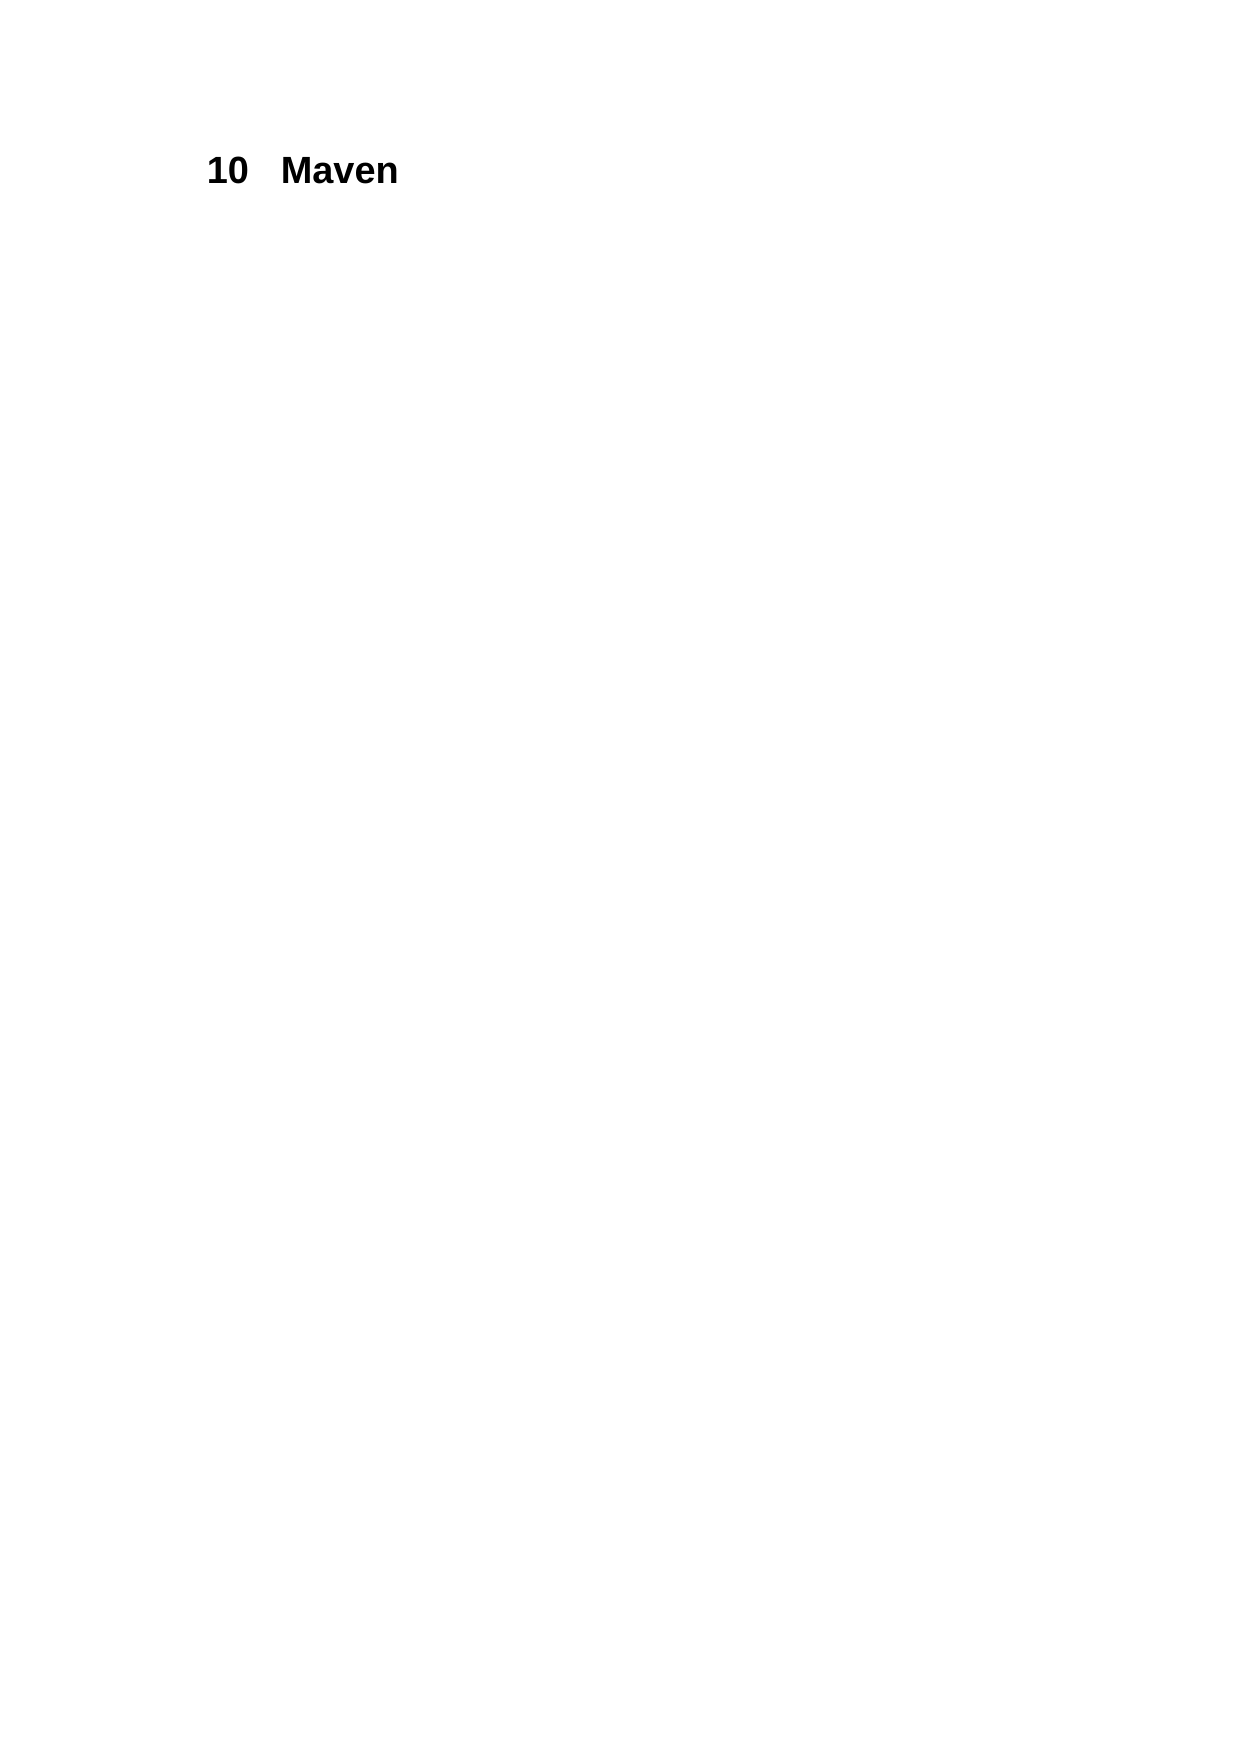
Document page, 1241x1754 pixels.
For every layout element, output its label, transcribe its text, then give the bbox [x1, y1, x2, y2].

subtitle Maven [207, 148, 1122, 191]
